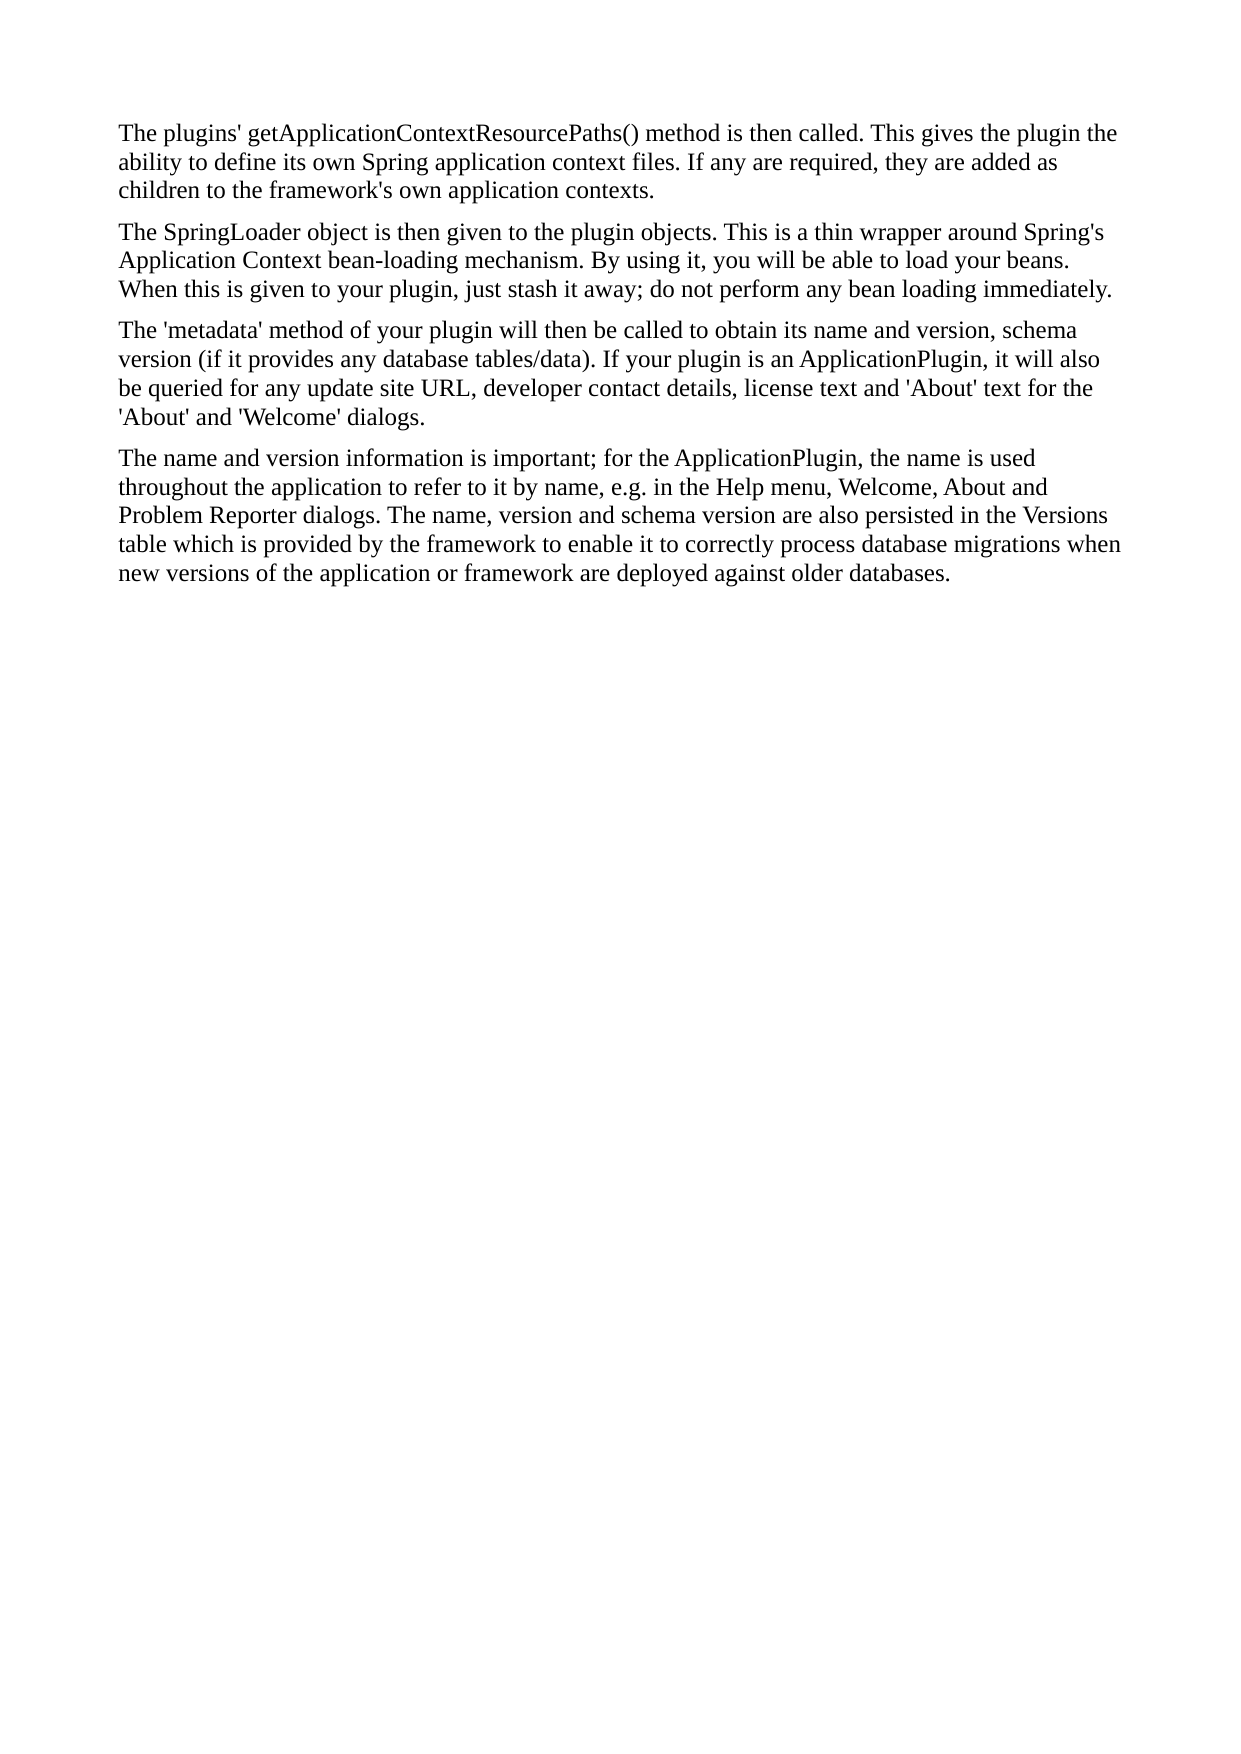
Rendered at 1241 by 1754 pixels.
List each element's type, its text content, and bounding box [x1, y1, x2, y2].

text The name and version information is important; for the ApplicationPlugin, the name is used throughout the application to refer to it by name, e.g. in the Help menu, Welcome, About and Problem Reporter dialogs. The name, version and schema version are also persisted in the Versions table which is provided by the framework to enable it to correctly process database migrations when new versions of the application or framework are deployed against older databases. [118, 443, 1122, 587]
text The SpringLoader object is then given to the plugin objects. This is a thin wrapper around Spring's Application Context bean-loading mechanism. By using it, you will be able to load your beans. When this is given to your plugin, just stash it away; do not perform any bean loading immediately. [118, 217, 1122, 303]
text The plugins' getApplicationContextResourcePaths() method is then called. This gives the plugin the ability to define its own Spring application context files. If any are required, they are added as children to the framework's own application contexts. [118, 118, 1122, 204]
text The 'metadata' method of your plugin will then be called to obtain its name and version, schema version (if it provides any database tables/data). If your plugin is an ApplicationPlugin, it will also be queried for any update site URL, developer contact details, license text and 'About' text for the 'About' and 'Welcome' dialogs. [118, 316, 1122, 431]
